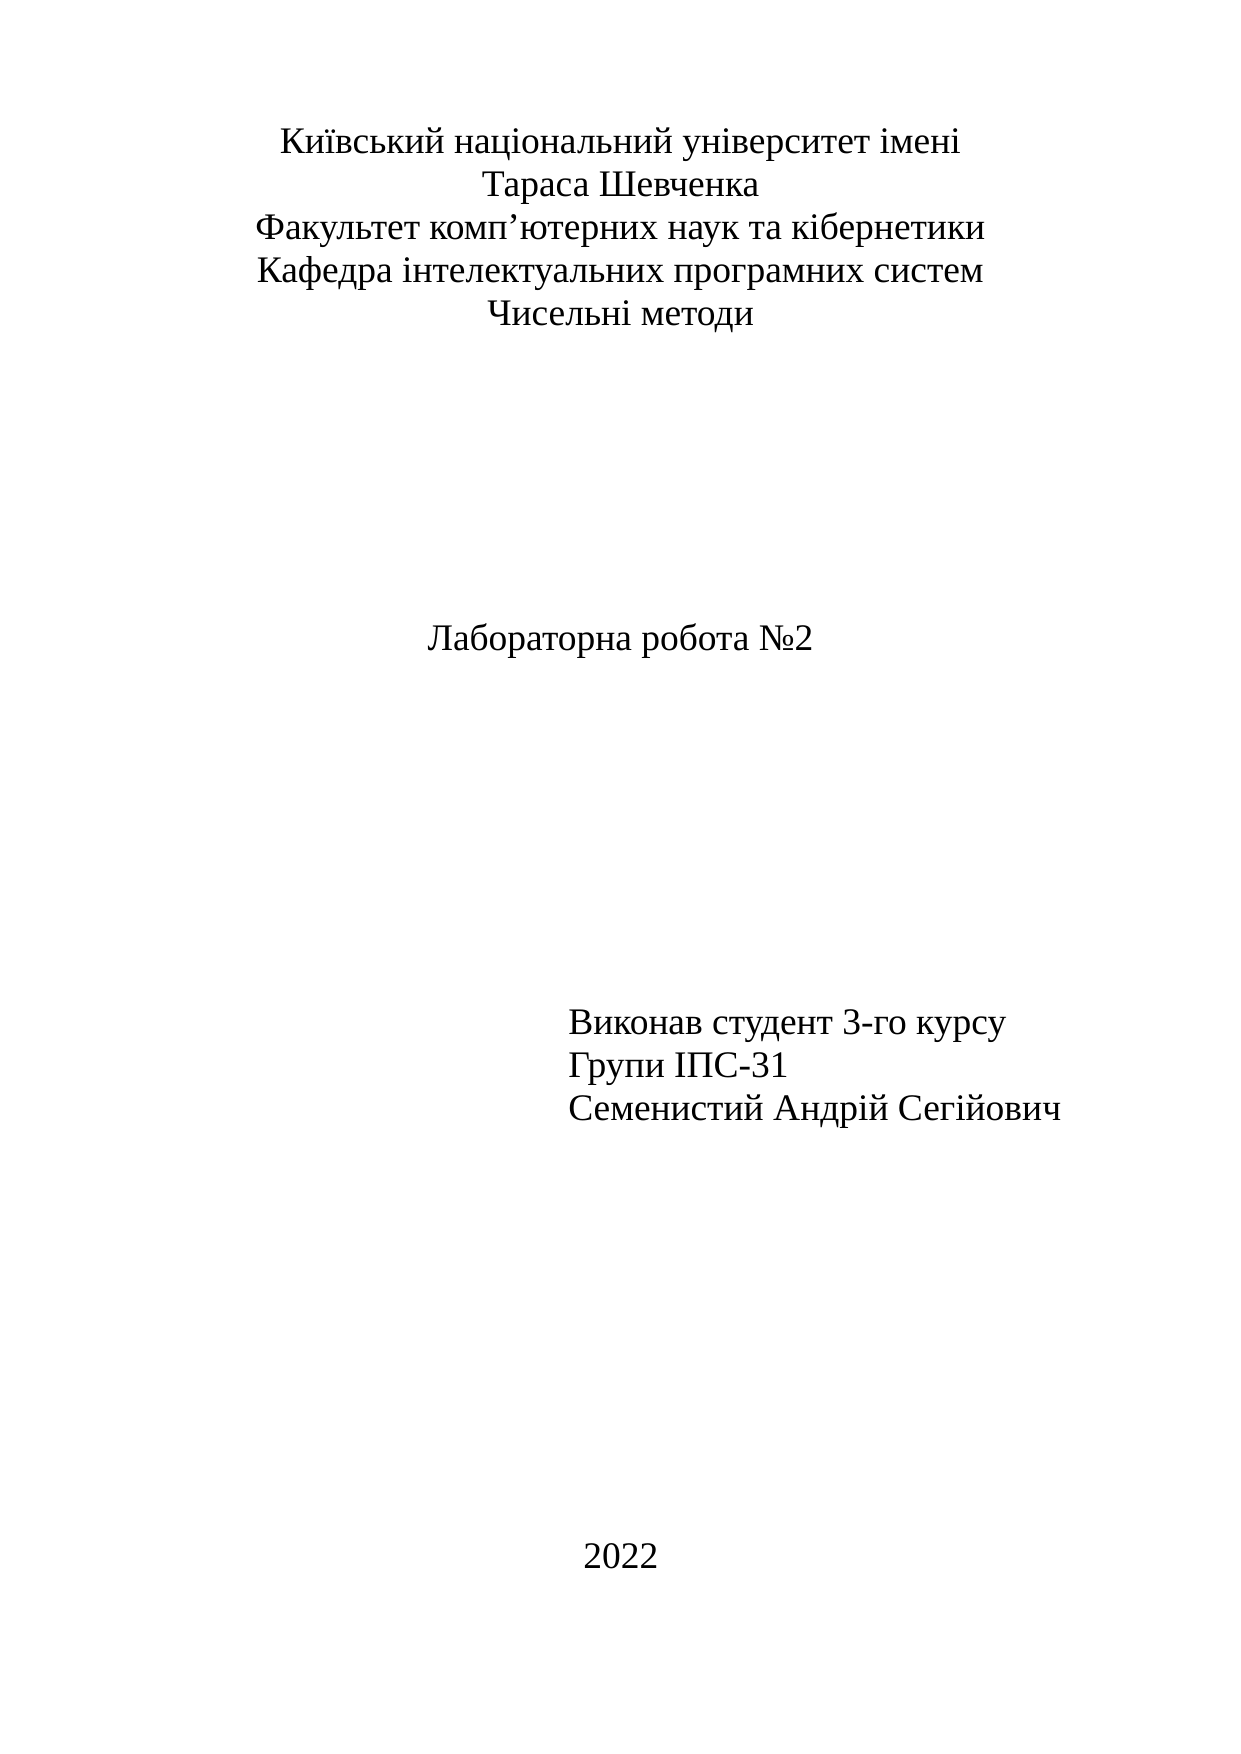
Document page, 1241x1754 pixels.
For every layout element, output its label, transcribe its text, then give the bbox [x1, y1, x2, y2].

table_cell 2022 [118, 1534, 1123, 1590]
table_header Київський національний університет імені Тараса Шевченка Факультет комп’ютерних наук та кібернетики Кафедра інтелектуальних програмних систем Чисельні методи [118, 118, 1123, 615]
table_cell [118, 999, 568, 1534]
table_cell Виконав студент 3-го курсу Групи ІПС-31 Семенистий Андрій Сегійович [568, 999, 1123, 1534]
table_cell Лабораторна робота №2 [118, 615, 1123, 999]
